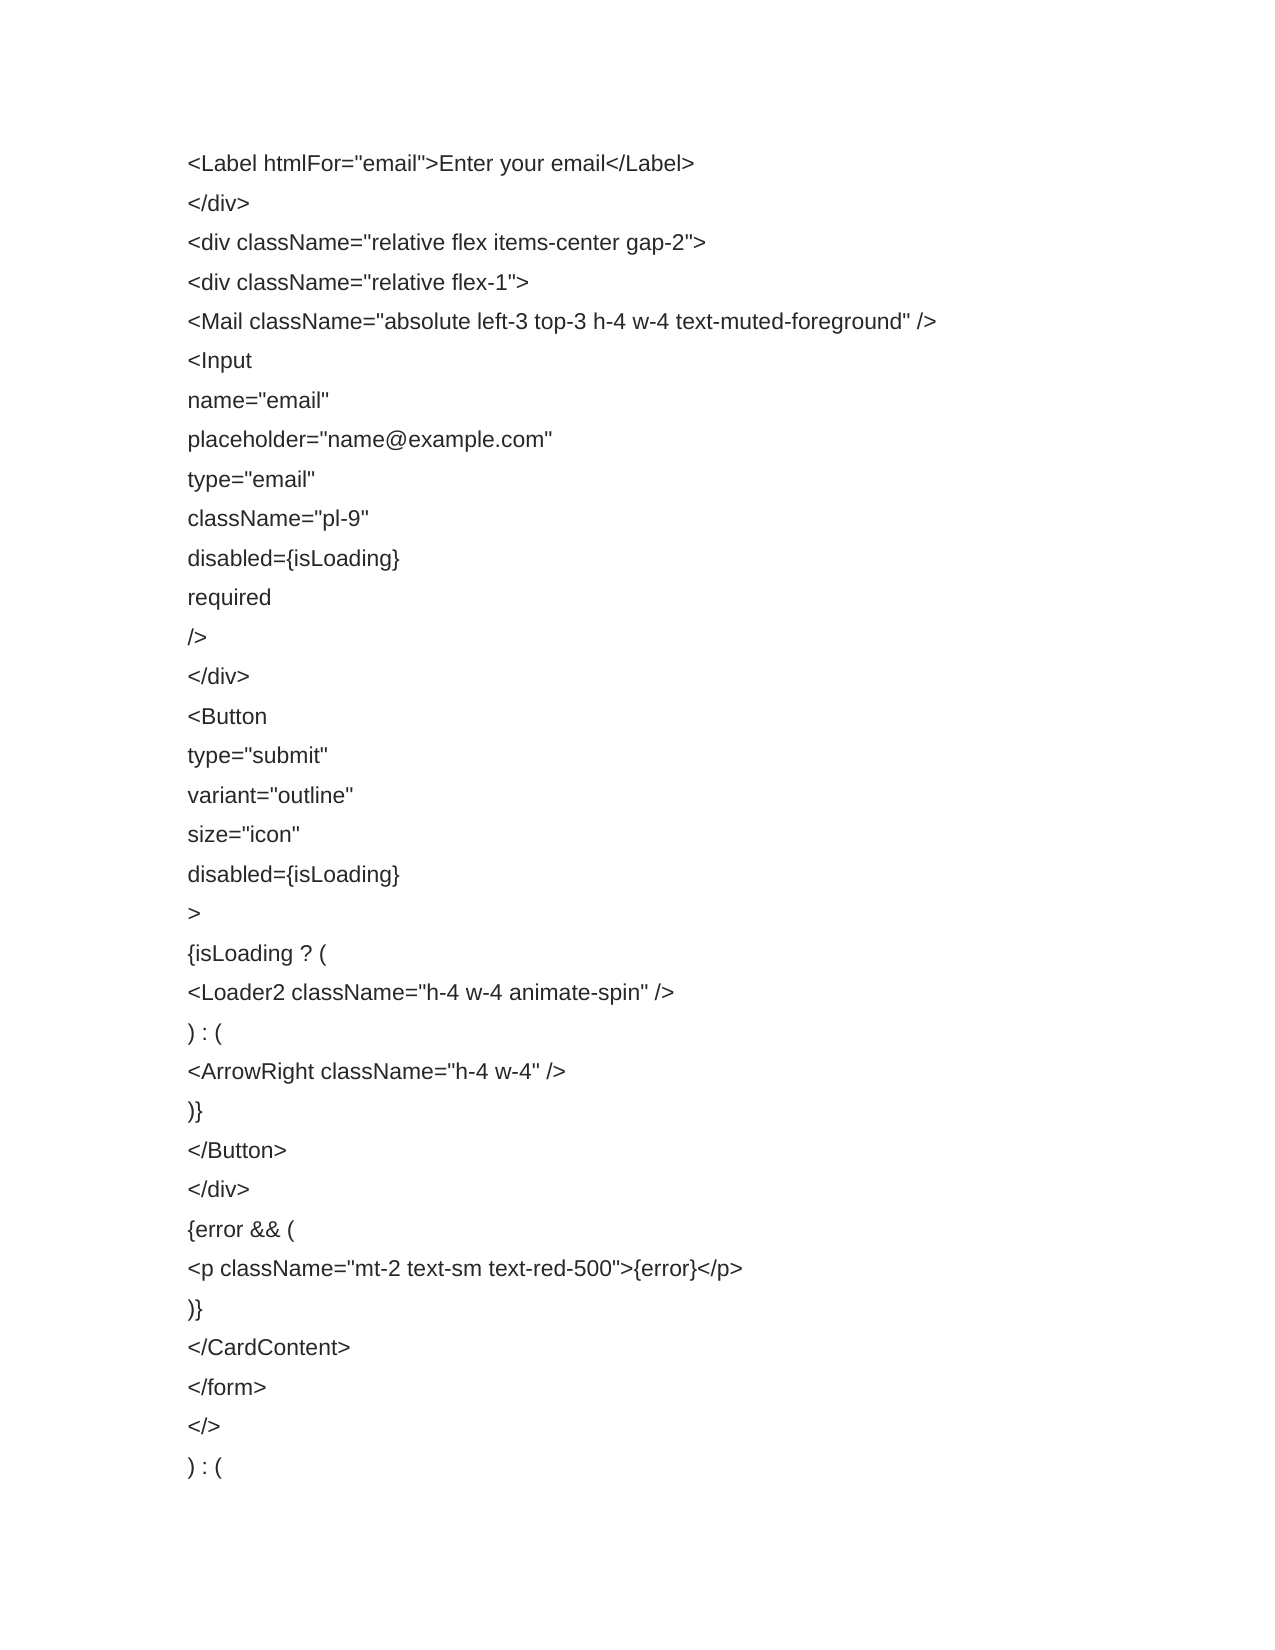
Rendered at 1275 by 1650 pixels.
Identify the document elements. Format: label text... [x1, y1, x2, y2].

list </div> [187, 663, 1125, 689]
list </form> [187, 1374, 1125, 1400]
list {isLoading ? ( [187, 939, 1125, 966]
list )} [187, 1097, 1125, 1124]
list <ArrowRight className="h-4 w-4" /> [187, 1058, 1125, 1084]
list </div> [187, 189, 1125, 216]
list <div className="relative flex items-center gap-2"> [187, 229, 1125, 255]
list ) : ( [187, 1453, 1125, 1479]
list </> [187, 1413, 1125, 1440]
list <Mail className="absolute left-3 top-3 h-4 w-4 text-muted-foreground" /> [187, 308, 1125, 334]
list </CardContent> [187, 1334, 1125, 1361]
list <p className="mt-2 text-sm text-red-500">{error}</p> [187, 1255, 1125, 1282]
list className="pl-9" [187, 505, 1125, 532]
list ) : ( [187, 1018, 1125, 1045]
list <Button [187, 703, 1125, 729]
list <Loader2 className="h-4 w-4 animate-spin" /> [187, 979, 1125, 1005]
list )} [187, 1295, 1125, 1321]
list name="email" [187, 387, 1125, 413]
list </Button> [187, 1137, 1125, 1163]
list /> [187, 624, 1125, 650]
list disabled={isLoading} [187, 861, 1125, 887]
list > [187, 900, 1125, 926]
list required [187, 584, 1125, 611]
list <Label htmlFor="email">Enter your email</Label> [187, 150, 1125, 176]
list type="submit" [187, 742, 1125, 768]
list size="icon" [187, 821, 1125, 847]
list <div className="relative flex-1"> [187, 268, 1125, 295]
list </div> [187, 1176, 1125, 1203]
list disabled={isLoading} [187, 545, 1125, 571]
list placeholder="name@example.com" [187, 426, 1125, 453]
list type="email" [187, 466, 1125, 492]
list variant="outline" [187, 782, 1125, 808]
list {error && ( [187, 1216, 1125, 1242]
list <Input [187, 347, 1125, 374]
